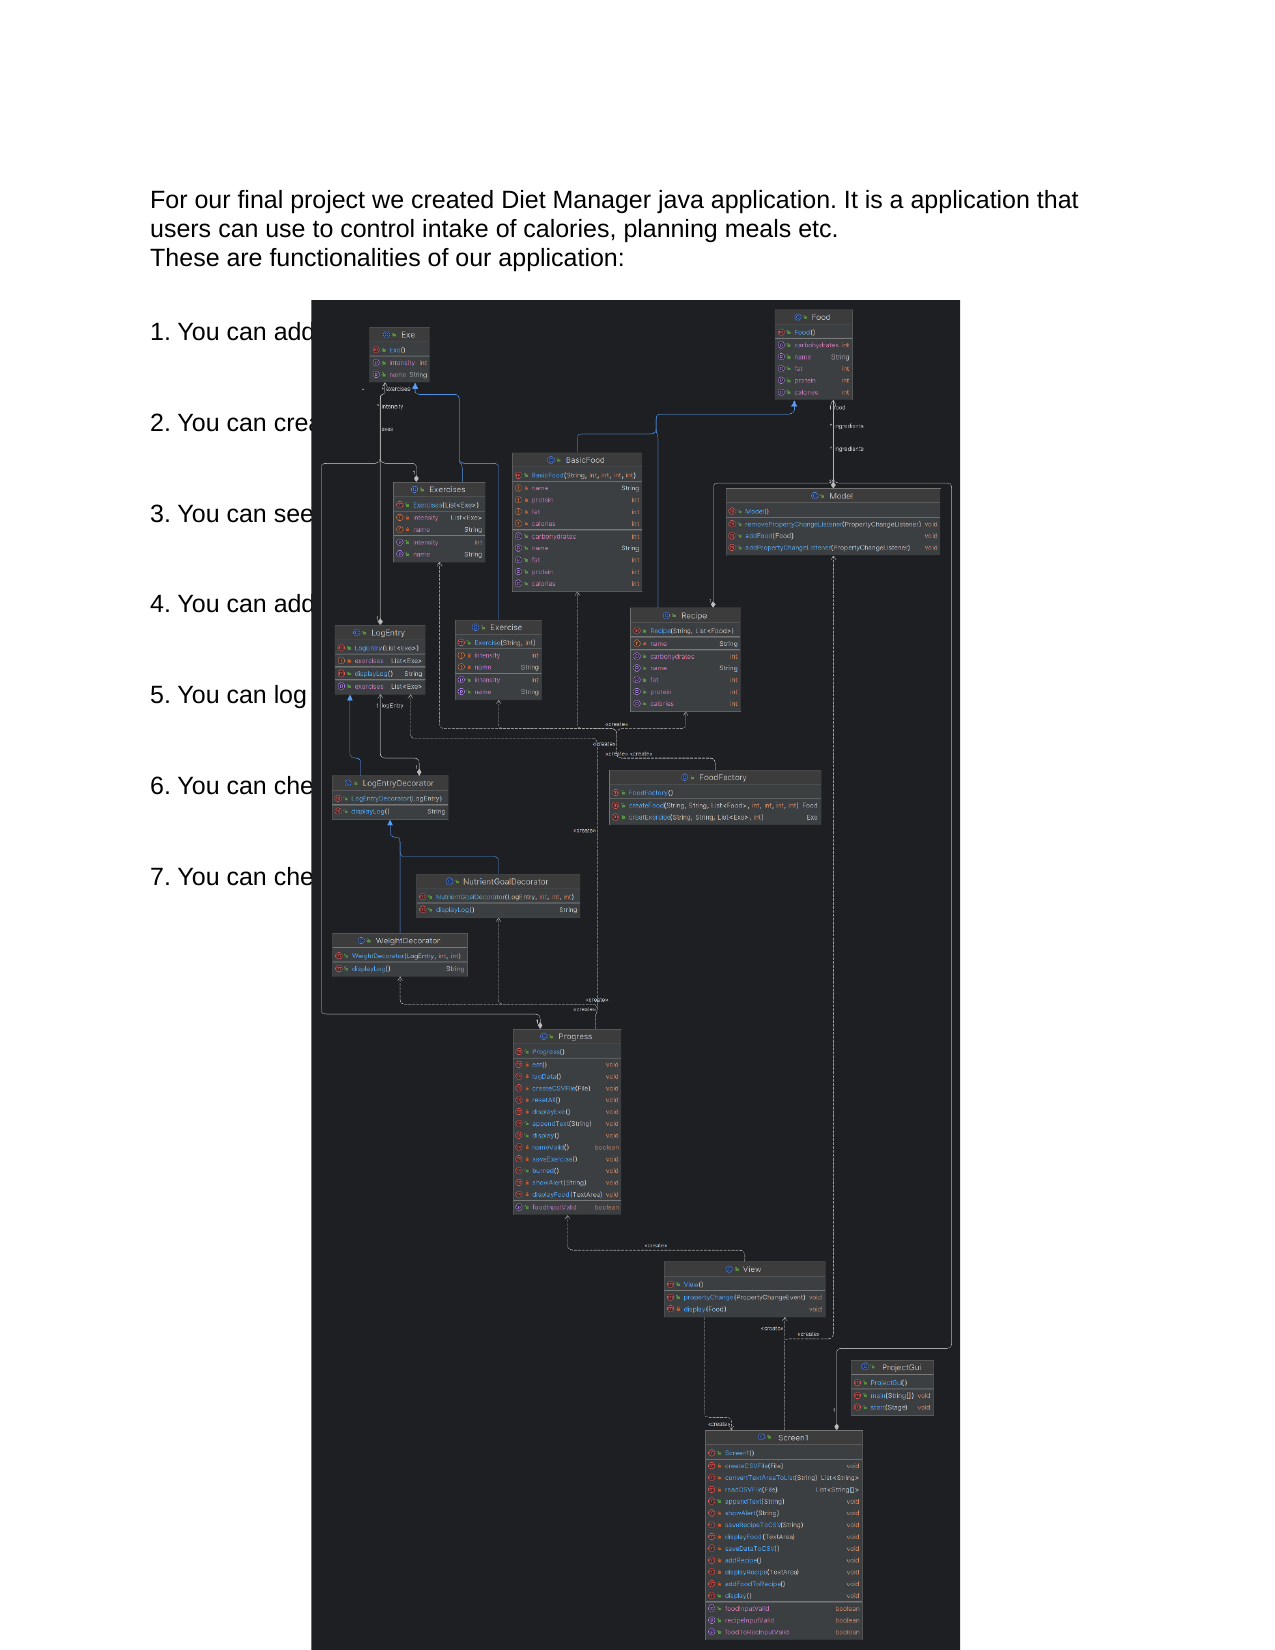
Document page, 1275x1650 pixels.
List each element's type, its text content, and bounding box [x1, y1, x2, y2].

text UML DIAGRAM [960, 1367, 1125, 1406]
text 2. You can create recepies from food that you have in database. [150, 408, 311, 436]
text 5. You can log food that you ate in a specific day. [150, 680, 311, 709]
text 1. You can add food to the database. [150, 288, 1125, 346]
text 5. You can log food that you ate in a specific day. [960, 680, 1125, 709]
text 3. You can see data from database at any time. [150, 498, 311, 527]
text 2. You can create recepies from food that you have in database. [960, 408, 1125, 436]
text For our final project we created Diet Manager java application. It is a application that users can use to control intake of calories, planning meals etc. These are functionalities of our application: [150, 185, 1125, 271]
text UML DIAGRAM [150, 1367, 311, 1406]
text 3. You can see data from database at any time. [960, 498, 1125, 527]
text 7. You can check how many calories you ate and how many you burned. [150, 862, 311, 891]
text 6. You can check what you ate at which day. [150, 771, 311, 800]
text 7. You can check how many calories you ate and how many you burned. [960, 862, 1125, 891]
text 4. You can add recipes to the database [960, 589, 1125, 618]
text 4. You can add recipes to the database [150, 589, 311, 618]
text 6. You can check what you ate at which day. [960, 771, 1125, 800]
